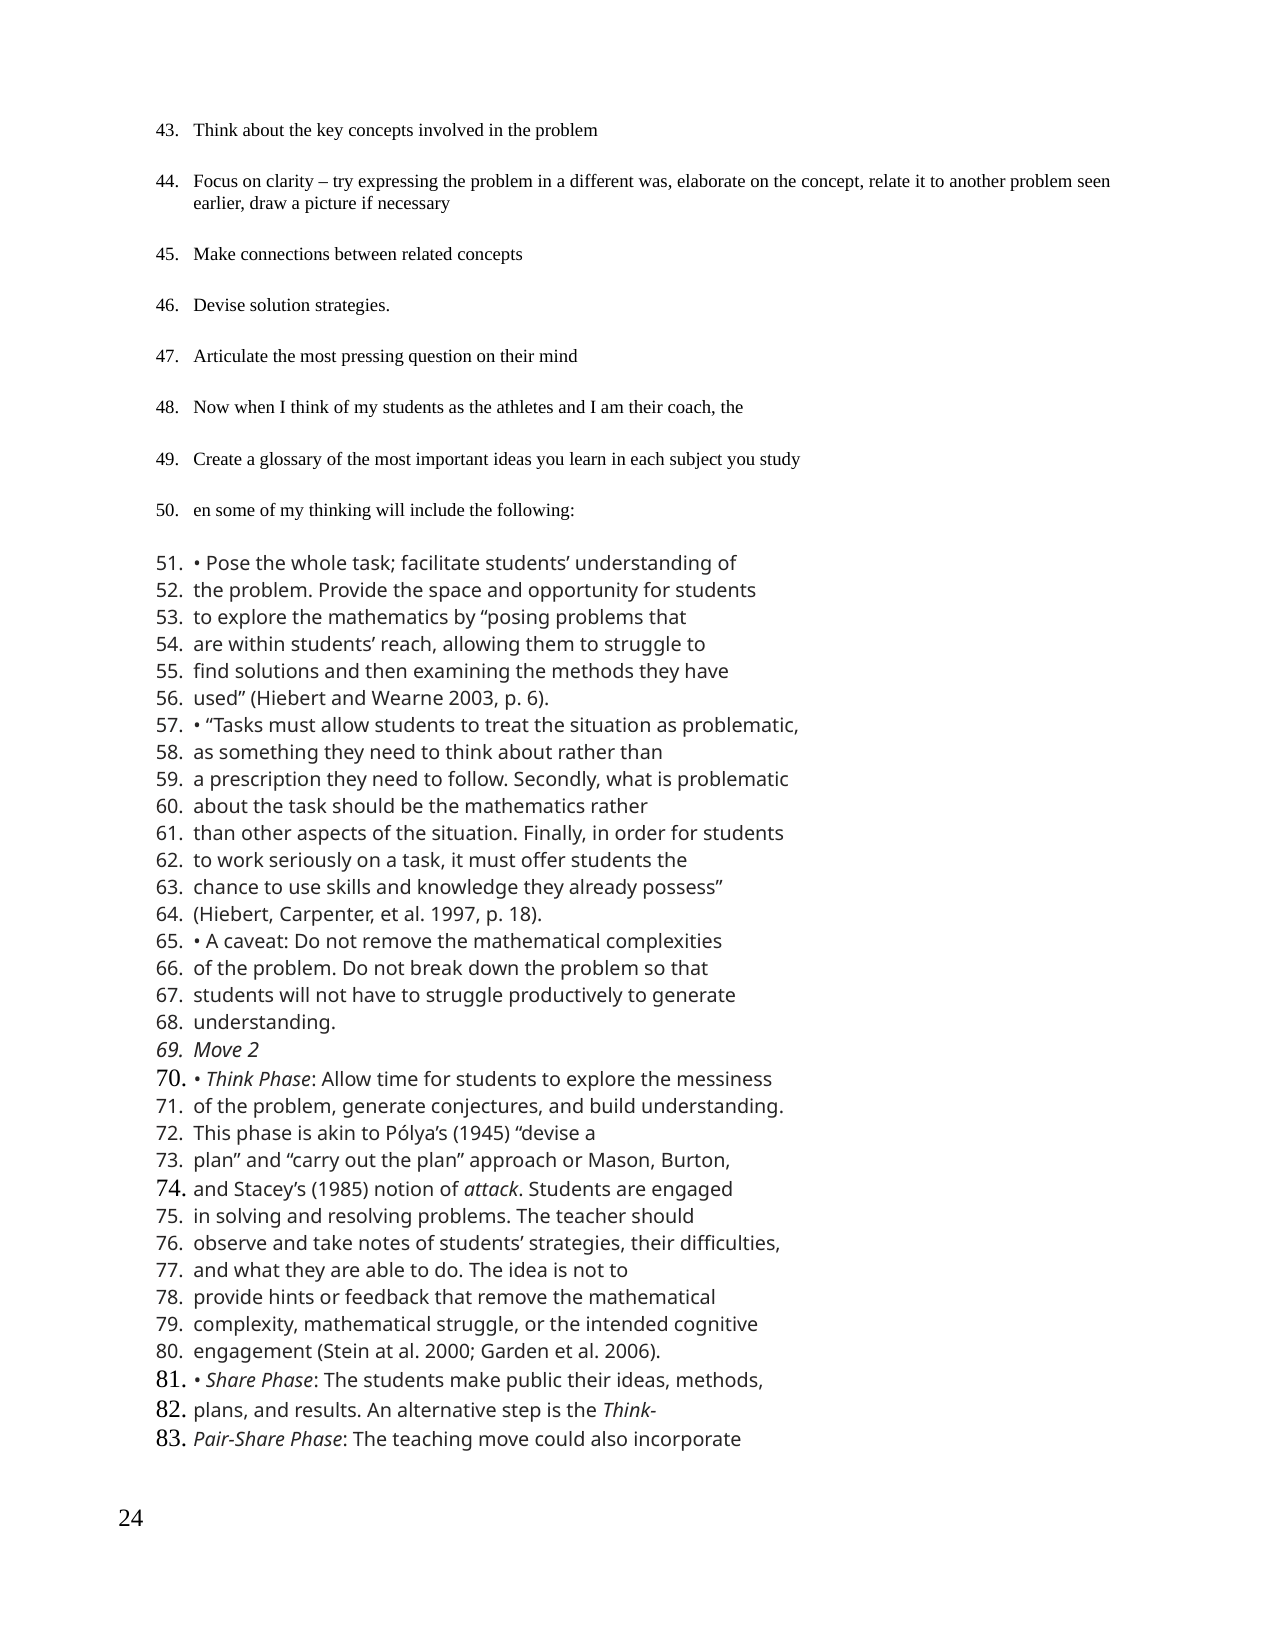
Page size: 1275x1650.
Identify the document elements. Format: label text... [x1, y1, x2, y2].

list Create a glossary of the most important ideas you learn in each subject you study [156, 447, 1157, 469]
list • Share Phase: The students make public their ideas, methods, [156, 1364, 1157, 1394]
list Make connections between related concepts [156, 242, 1157, 264]
list as something they need to think about rather than [156, 738, 1157, 765]
list Now when I think of my students as the athletes and I am their coach, the [156, 396, 1157, 418]
list find solutions and then examining the methods they have [156, 657, 1157, 684]
list about the task should be the mathematics rather [156, 792, 1157, 819]
list in solving and resolving problems. The teacher should [156, 1203, 1157, 1229]
list (Hiebert, Carpenter, et al. 1997, p. 18). [156, 900, 1157, 927]
list students will not have to struggle productively to generate [156, 981, 1157, 1008]
list and Stacey’s (1985) notion of attack. Students are engaged [156, 1173, 1157, 1203]
list complexity, mathematical struggle, or the intended cognitive [156, 1311, 1157, 1337]
list Think about the key concepts involved in the problem [156, 118, 1157, 140]
list Focus on clarity – try expressing the problem in a different was, elaborate on the concept, relate it to another problem seen earlier, draw a picture if necessary [156, 169, 1157, 213]
list Devise solution strategies. [156, 293, 1157, 316]
list en some of my thinking will include the following: [156, 498, 1157, 520]
list • Think Phase: Allow time for students to explore the messiness [156, 1063, 1157, 1092]
list used” (Hiebert and Wearne 2003, p. 6). [156, 684, 1157, 711]
list of the problem. Do not break down the problem so that [156, 954, 1157, 981]
list of the problem, generate conjectures, and build understanding. [156, 1092, 1157, 1119]
list than other aspects of the situation. Finally, in order for students [156, 819, 1157, 846]
list the problem. Provide the space and opportunity for students [156, 576, 1157, 603]
list engagement (Stein at al. 2000; Garden et al. 2006). [156, 1337, 1157, 1364]
list observe and take notes of students’ strategies, their difficulties, [156, 1229, 1157, 1257]
list • Pose the whole task; facilitate students’ understanding of [156, 549, 1157, 576]
list are within students’ reach, allowing them to struggle to [156, 630, 1157, 657]
list This phase is akin to Pólya’s (1945) “devise a [156, 1119, 1157, 1146]
list to explore the mathematics by “posing problems that [156, 603, 1157, 630]
list understanding. [156, 1008, 1157, 1035]
list Move 2 [156, 1035, 1157, 1063]
list Articulate the most pressing question on their mind [156, 345, 1157, 367]
list • “Tasks must allow students to treat the situation as problematic, [156, 711, 1157, 738]
list to work seriously on a task, it must offer students the [156, 846, 1157, 873]
list a prescription they need to follow. Secondly, what is problematic [156, 765, 1157, 792]
list Pair-Share Phase: The teaching move could also incorporate [156, 1423, 1157, 1452]
list plans, and results. An alternative step is the Think- [156, 1394, 1157, 1423]
list plan” and “carry out the plan” approach or Mason, Burton, [156, 1146, 1157, 1173]
list provide hints or feedback that remove the mathematical [156, 1283, 1157, 1311]
list and what they are able to do. The idea is not to [156, 1257, 1157, 1283]
list • A caveat: Do not remove the mathematical complexities [156, 927, 1157, 954]
list chance to use skills and knowledge they already possess” [156, 873, 1157, 900]
